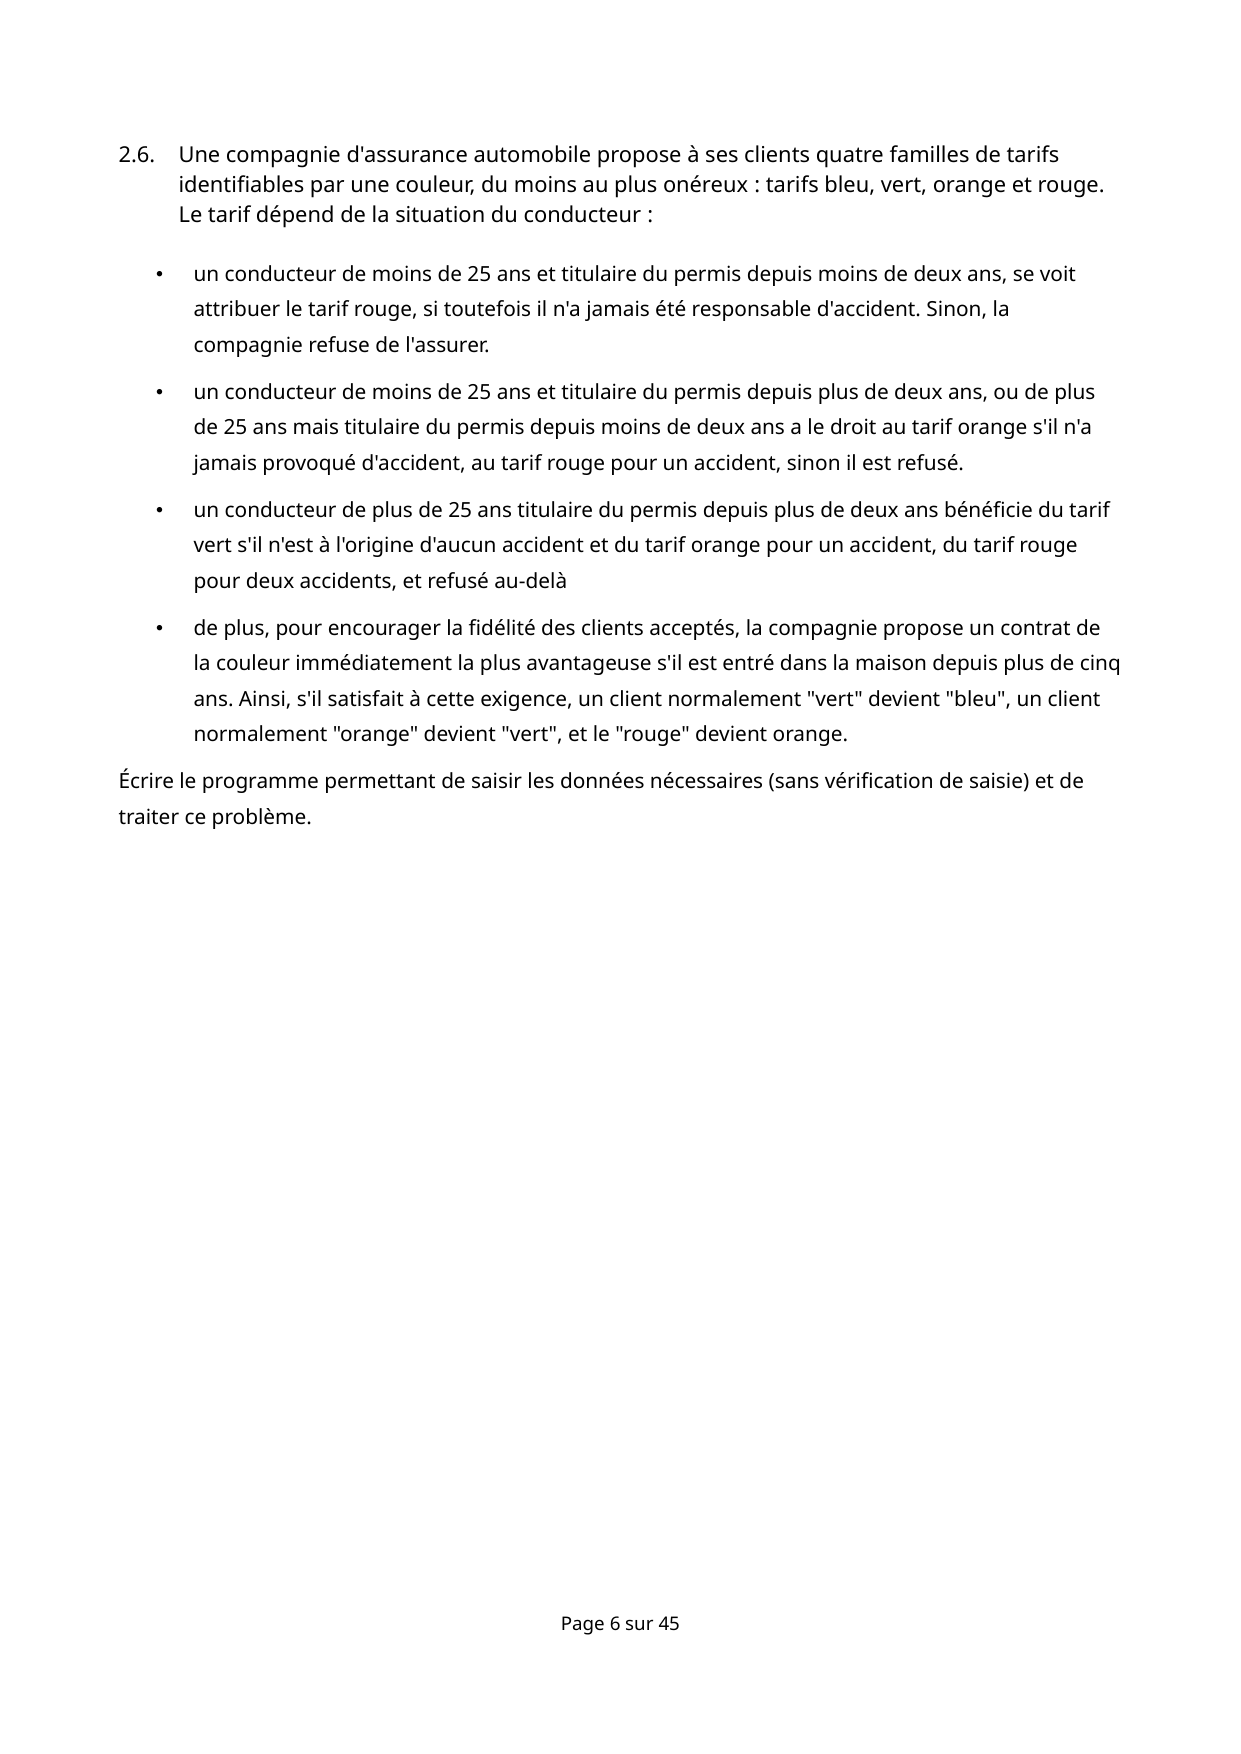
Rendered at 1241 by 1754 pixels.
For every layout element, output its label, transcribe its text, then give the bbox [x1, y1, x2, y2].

list un conducteur de moins de 25 ans et titulaire du permis depuis moins de deux ans, se voit attribuer le tarif rouge, si toutefois il n'a jamais été responsable d'accident. Sinon, la compagnie refuse de l'assurer. [156, 253, 1122, 359]
list un conducteur de plus de 25 ans titulaire du permis depuis plus de deux ans bénéficie du tarif vert s'il n'est à l'origine d'aucun accident et du tarif orange pour un accident, du tarif rouge pour deux accidents, et refusé au-delà [156, 489, 1122, 595]
subtitle Une compagnie d'assurance automobile propose à ses clients quatre familles de tarifs identifiables par une couleur, du moins au plus onéreux : tarifs bleu, vert, orange et rouge. Le tarif dépend de la situation du conducteur : [118, 139, 1122, 228]
list un conducteur de moins de 25 ans et titulaire du permis depuis plus de deux ans, ou de plus de 25 ans mais titulaire du permis depuis moins de deux ans a le droit au tarif orange s'il n'a jamais provoqué d'accident, au tarif rouge pour un accident, sinon il est refusé. [156, 371, 1122, 477]
text Écrire le programme permettant de saisir les données nécessaires (sans vérification de saisie) et de traiter ce problème. [118, 760, 1122, 831]
list de plus, pour encourager la fidélité des clients acceptés, la compagnie propose un contrat de la couleur immédiatement la plus avantageuse s'il est entré dans la maison depuis plus de cinq ans. Ainsi, s'il satisfait à cette exigence, un client normalement "vert" devient "bleu", un client normalement "orange" devient "vert", et le "rouge" devient orange. [156, 607, 1122, 748]
